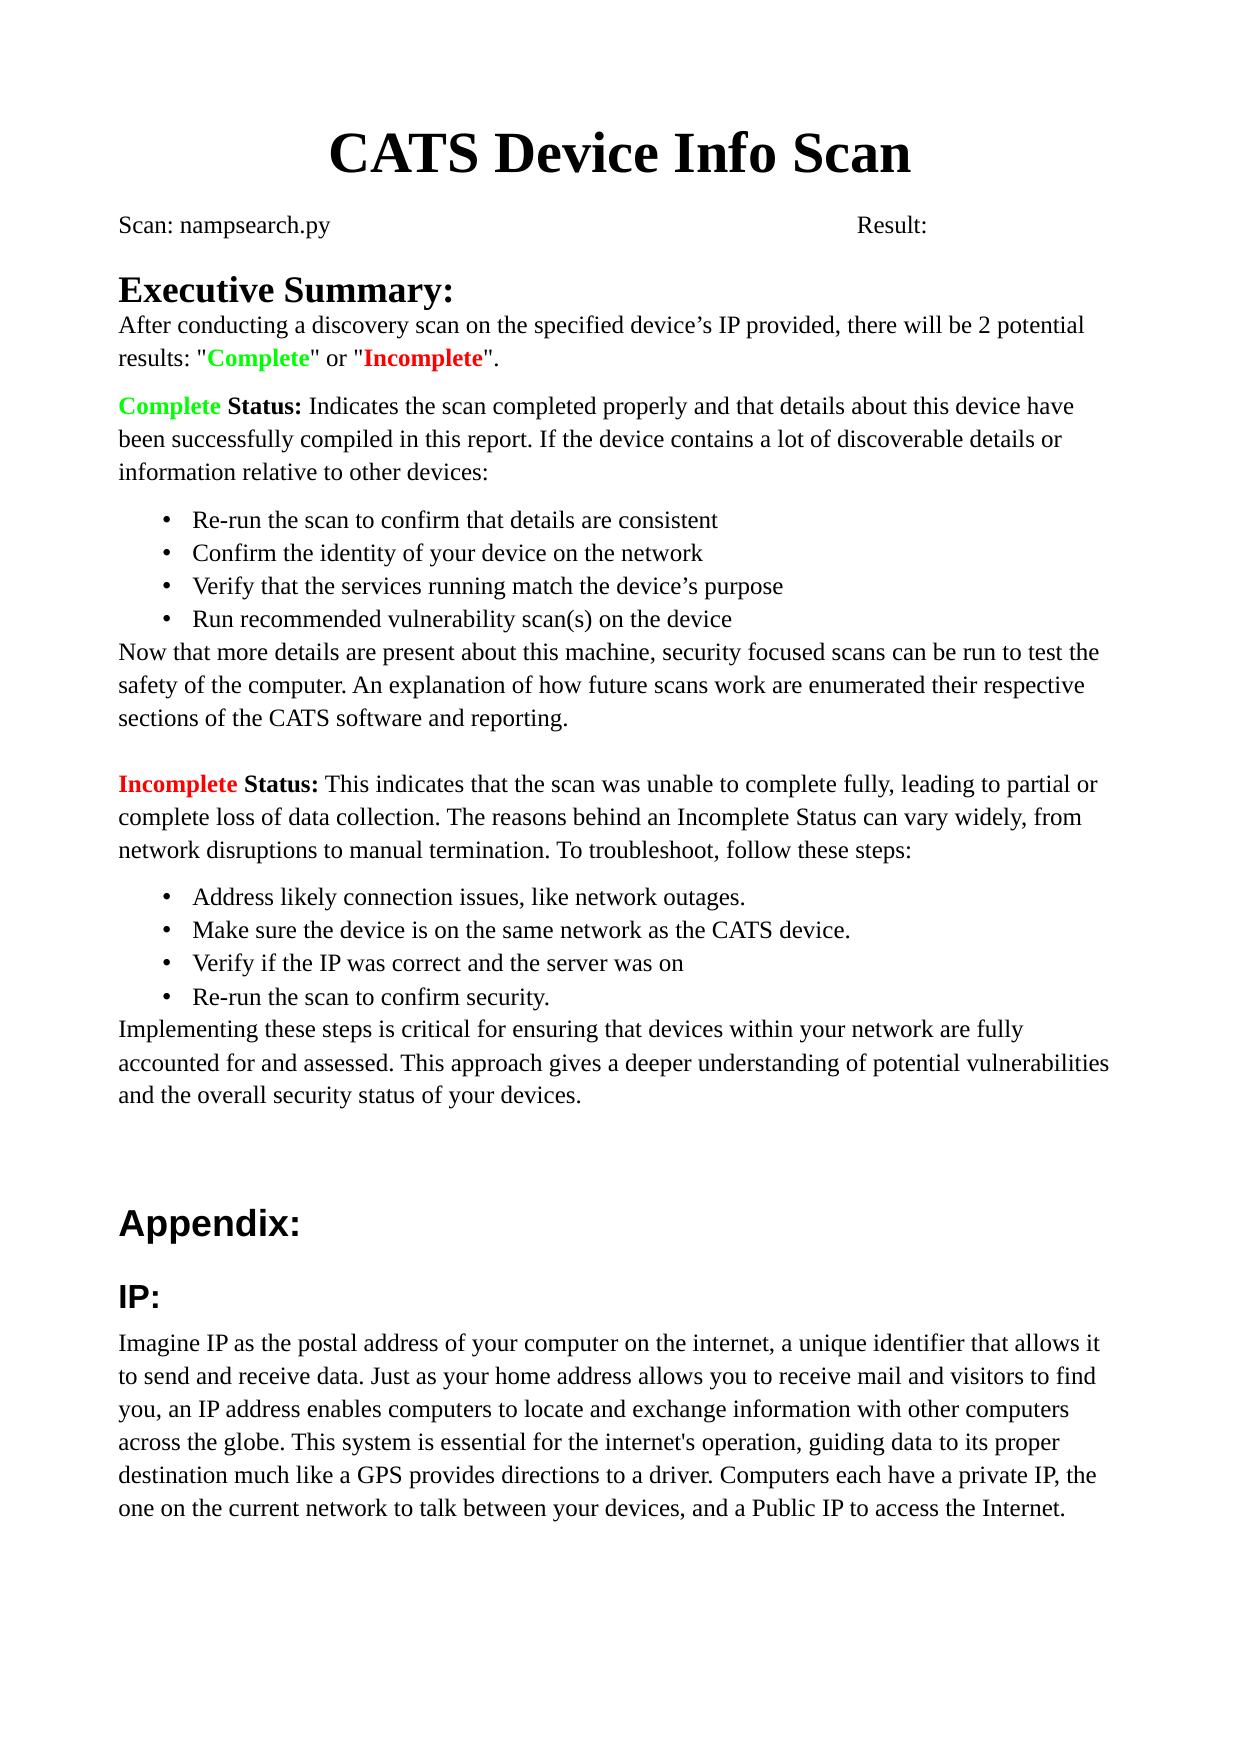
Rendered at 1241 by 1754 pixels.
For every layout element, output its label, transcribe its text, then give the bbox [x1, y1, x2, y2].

list Run recommended vulnerability scan(s) on the device [162, 604, 1122, 632]
text Incomplete Status: This indicates that the scan was unable to complete fully, leading to partial or complete loss of data collection. The reasons behind an Incomplete Status can vary widely, from network disruptions to manual termination. To troubleshoot, follow these steps: [118, 769, 1122, 864]
text After conducting a discovery scan on the specified device’s IP provided, there will be 2 potential results: "Complete" or "Incomplete". [118, 310, 1122, 372]
text Complete Status: Indicates the scan completed properly and that details about this device have been successfully compiled in this report. If the device contains a lot of discoverable details or information relative to other devices: [118, 391, 1122, 486]
subtitle Appendix: [118, 1201, 1122, 1244]
list Re-run the scan to confirm that details are consistent [162, 505, 1122, 533]
list Address likely connection issues, like network outages. [162, 882, 1122, 911]
subtitle IP: [118, 1277, 1122, 1316]
list Verify that the services running match the device’s purpose [162, 571, 1122, 599]
text Now that more details are present about this machine, security focused scans can be run to test the safety of the computer. An explanation of how future scans work are enumerated their respective sections of the CATS software and reporting. [118, 637, 1122, 732]
text Scan: nampsearch.py Result: [118, 210, 1122, 238]
list Verify if the IP was correct and the server was on [162, 948, 1122, 977]
text Implementing these steps is critical for ensuring that devices within your network are fully accounted for and assessed. This approach gives a deeper understanding of potential vulnerabilities and the overall security status of your devices. [118, 1014, 1122, 1109]
list Confirm the identity of your device on the network [162, 538, 1122, 566]
text Executive Summary: [118, 267, 1122, 310]
text CATS Device Info Scan [118, 118, 1122, 185]
list Re-run the scan to confirm security. [162, 982, 1122, 1010]
list Make sure the device is on the same network as the CATS device. [162, 916, 1122, 944]
text Imagine IP as the postal address of your computer on the internet, a unique identifier that allows it to send and receive data. Just as your home address allows you to receive mail and visitors to find you, an IP address enables computers to locate and exchange information with other computers across the globe. This system is essential for the internet's operation, guiding data to its proper destination much like a GPS provides directions to a driver. Computers each have a private IP, the one on the current network to talk between your devices, and a Public IP to access the Internet. [118, 1328, 1122, 1522]
